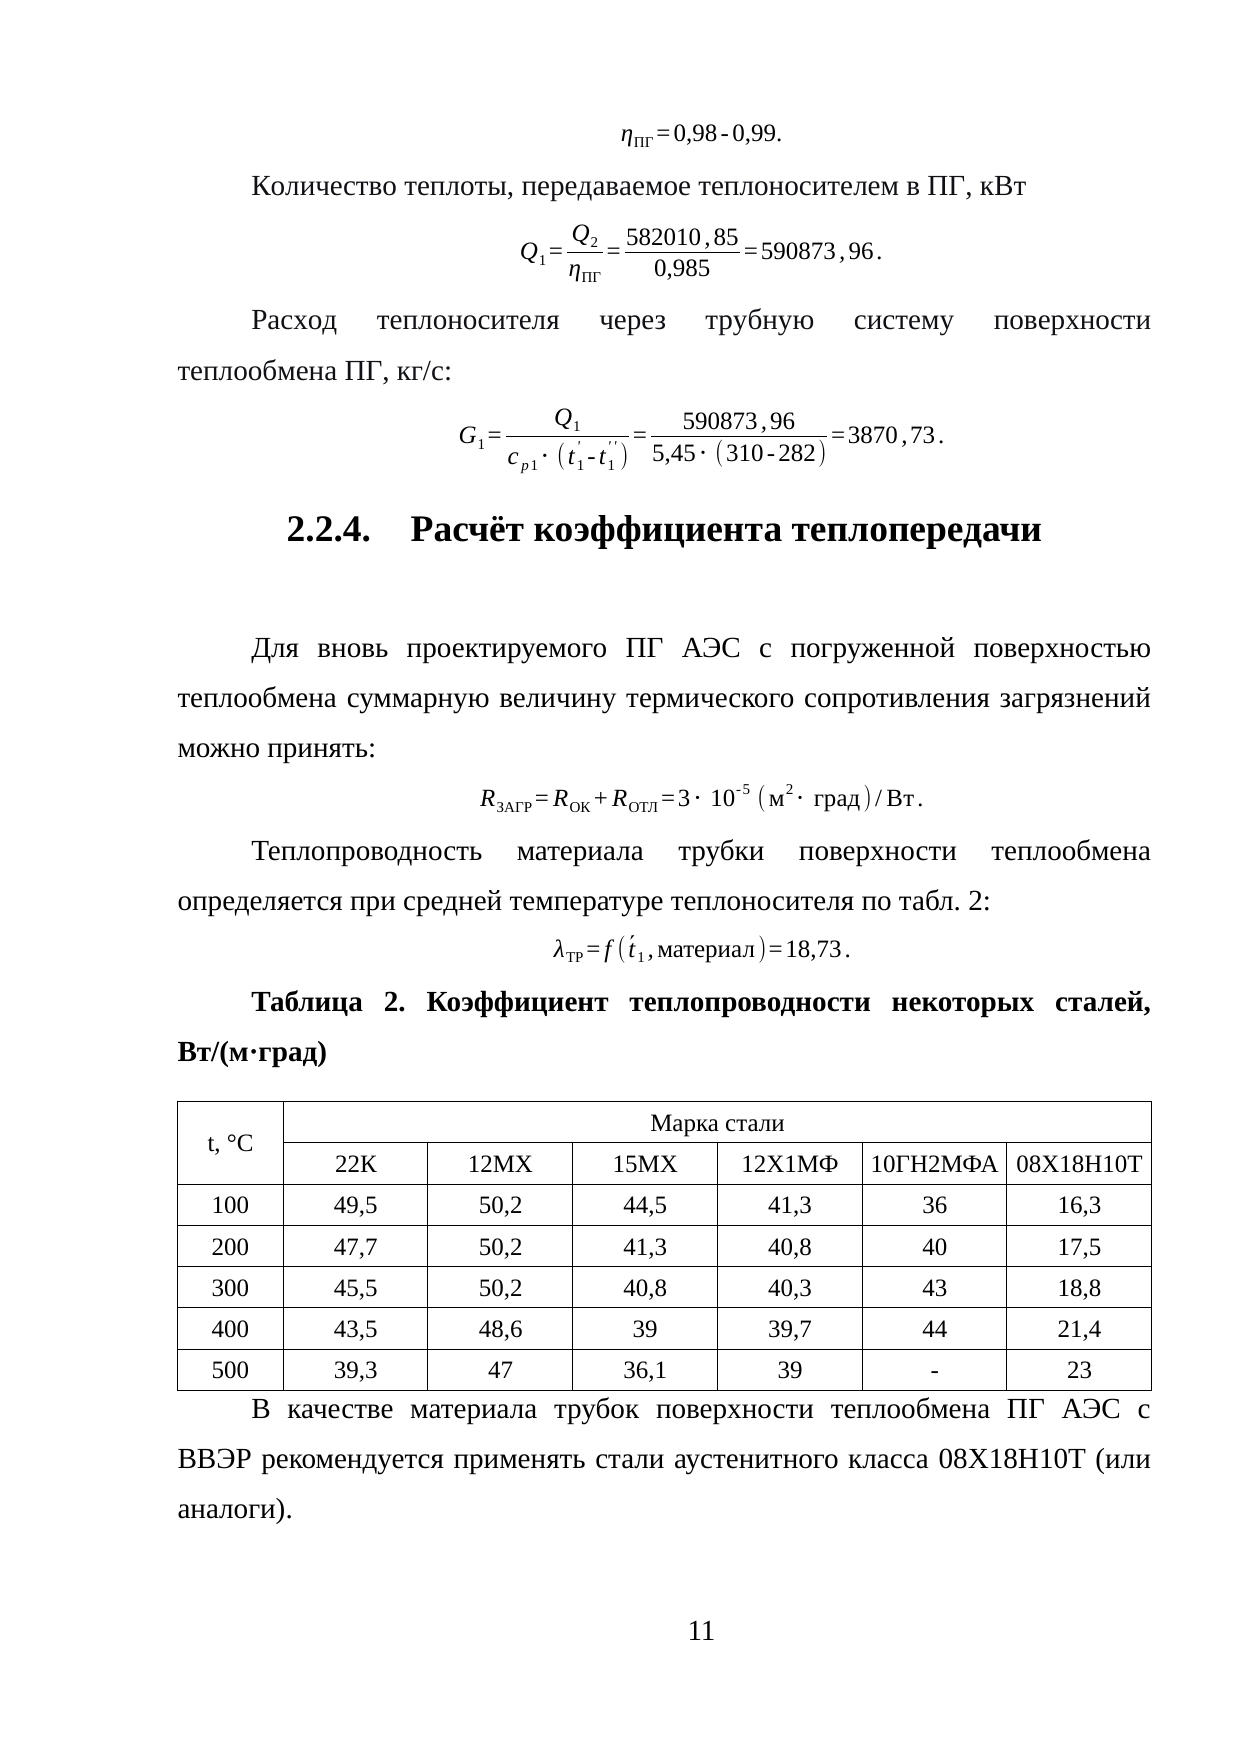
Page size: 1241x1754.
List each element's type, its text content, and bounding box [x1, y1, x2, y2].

table_cell 10ГН2МФА [863, 1143, 1006, 1183]
table_cell 49,5 [284, 1185, 427, 1225]
table_cell 36 [863, 1185, 1006, 1225]
text Расход теплоносителя через трубную систему поверхности теплообмена ПГ, кг/с: [177, 302, 1152, 386]
table_cell 47,7 [284, 1226, 427, 1266]
table_cell 17,5 [1007, 1226, 1151, 1266]
table_cell 39,3 [284, 1350, 427, 1390]
table_cell 200 [178, 1226, 283, 1266]
table_cell 40,8 [718, 1226, 862, 1266]
text Для вновь проектируемого ПГ АЭС с погруженной поверхностью теплообмена суммарную величину термического сопротивления загрязнений можно принять: [177, 630, 1152, 764]
text Теплопроводность материала трубки поверхности теплообмена определяется при средней температуре теплоносителя по табл. 2: [177, 833, 1152, 917]
text Таблица 2. Коэффициент теплопроводности некоторых сталей, Вт/(м·град) [177, 984, 1152, 1068]
table_cell 41,3 [718, 1185, 862, 1225]
table_cell - [863, 1350, 1006, 1390]
table_cell 22К [284, 1143, 427, 1183]
table_cell 300 [178, 1267, 283, 1307]
table_header Марка стали [284, 1102, 1151, 1142]
table_cell 400 [178, 1308, 283, 1348]
table_cell 50,2 [428, 1226, 572, 1266]
table_cell 43,5 [284, 1308, 427, 1348]
table_cell 23 [1007, 1350, 1151, 1390]
table_cell 36,1 [573, 1350, 717, 1390]
table_cell 40,8 [573, 1267, 717, 1307]
text Количество теплоты, передаваемое теплоносителем в ПГ, кВт [177, 168, 1152, 202]
subtitle Расчёт коэффициента теплопередачи [177, 507, 1152, 550]
text В качестве материала трубок поверхности теплообмена ПГ АЭС с ВВЭР рекомендуется применять стали аустенитного класса 08Х18Н10Т (или аналоги). [177, 1391, 1152, 1525]
table_cell 18,8 [1007, 1267, 1151, 1307]
table_cell 45,5 [284, 1267, 427, 1307]
table_cell 50,2 [428, 1267, 572, 1307]
table_cell 40 [863, 1226, 1006, 1266]
table_cell 12Х1МФ [718, 1143, 862, 1183]
table_cell 15МХ [573, 1143, 717, 1183]
table_header t, °C [178, 1102, 283, 1183]
table_cell 47 [428, 1350, 572, 1390]
table_cell 21,4 [1007, 1308, 1151, 1348]
table_cell 500 [178, 1350, 283, 1390]
table_cell 39,7 [718, 1308, 862, 1348]
table_cell 16,3 [1007, 1185, 1151, 1225]
table_cell 48,6 [428, 1308, 572, 1348]
table_cell 41,3 [573, 1226, 717, 1266]
table_cell 08Х18Н10Т [1007, 1143, 1151, 1183]
table_cell 39 [718, 1350, 862, 1390]
table_cell 44,5 [573, 1185, 717, 1225]
table_cell 100 [178, 1185, 283, 1225]
table_cell 44 [863, 1308, 1006, 1348]
table_cell 40,3 [718, 1267, 862, 1307]
table_cell 43 [863, 1267, 1006, 1307]
table_cell 39 [573, 1308, 717, 1348]
table_cell 12МХ [428, 1143, 572, 1183]
table_cell 50,2 [428, 1185, 572, 1225]
